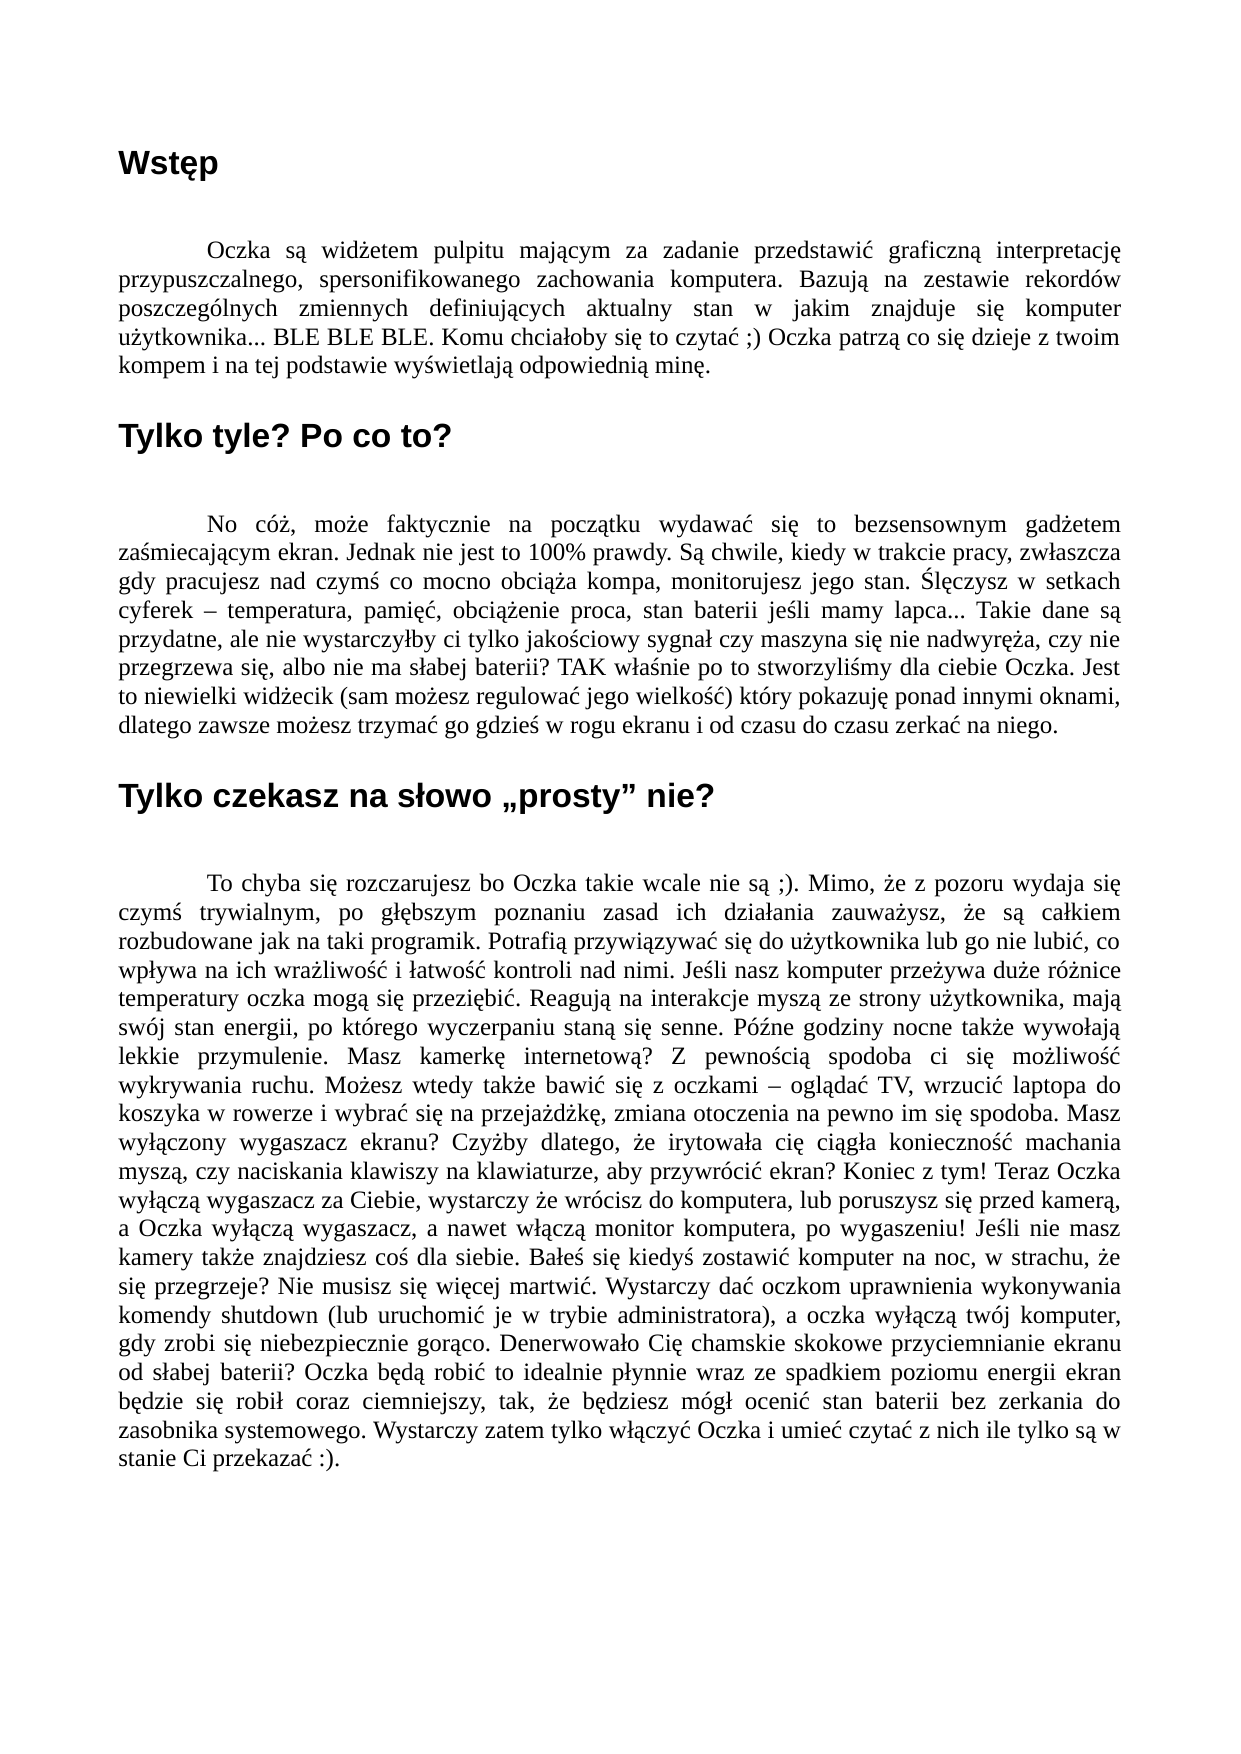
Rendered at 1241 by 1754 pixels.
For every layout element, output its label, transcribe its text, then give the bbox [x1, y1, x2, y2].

text To chyba się rozczarujesz bo Oczka takie wcale nie są ;). Mimo, że z pozoru wydaja się czymś trywialnym, po głębszym poznaniu zasad ich działania zauważysz, że są całkiem rozbudowane jak na taki programik. Potrafią przywiązywać się do użytkownika lub go nie lubić, co wpływa na ich wrażliwość i łatwość kontroli nad nimi. Jeśli nasz komputer przeżywa duże różnice temperatury oczka mogą się przeziębić. Reagują na interakcje myszą ze strony użytkownika, mają swój stan energii, po którego wyczerpaniu staną się senne. Późne godziny nocne także wywołają lekkie przymulenie. Masz kamerkę internetową? Z pewnością spodoba ci się możliwość wykrywania ruchu. Możesz wtedy także bawić się z oczkami – oglądać TV, wrzucić laptopa do koszyka w rowerze i wybrać się na przejażdżkę, zmiana otoczenia na pewno im się spodoba. Masz wyłączony wygaszacz ekranu? Czyżby dlatego, że irytowała cię ciągła konieczność machania myszą, czy naciskania klawiszy na klawiaturze, aby przywrócić ekran? Koniec z tym! Teraz Oczka wyłączą wygaszacz za Ciebie, wystarczy że wrócisz do komputera, lub poruszysz się przed kamerą, a Oczka wyłączą wygaszacz, a nawet włączą monitor komputera, po wygaszeniu! Jeśli nie masz kamery także znajdziesz coś dla siebie. Bałeś się kiedyś zostawić komputer na noc, w strachu, że się przegrzeje? Nie musisz się więcej martwić. Wystarczy dać oczkom uprawnienia wykonywania komendy shutdown (lub uruchomić je w trybie administratora), a oczka wyłączą twój komputer, gdy zrobi się niebezpiecznie gorąco. Denerwowało Cię chamskie skokowe przyciemnianie ekranu od słabej baterii? Oczka będą robić to idealnie płynnie wraz ze spadkiem poziomu energii ekran będzie się robił coraz ciemniejszy, tak, że będziesz mógł ocenić stan baterii bez zerkania do zasobnika systemowego. Wystarczy zatem tylko włączyć Oczka i umieć czytać z nich ile tylko są w stanie Ci przekazać :). [118, 868, 1122, 1472]
subtitle Tylko tyle? Po co to? [118, 416, 1122, 455]
subtitle Tylko czekasz na słowo „prosty” nie? [118, 776, 1122, 815]
subtitle Wstęp [118, 143, 1122, 182]
text Oczka są widżetem pulpitu mającym za zadanie przedstawić graficzną interpretację przypuszczalnego, spersonifikowanego zachowania komputera. Bazują na zestawie rekordów poszczególnych zmiennych definiujących aktualny stan w jakim znajduje się komputer użytkownika... BLE BLE BLE. Komu chciałoby się to czytać ;) Oczka patrzą co się dzieje z twoim kompem i na tej podstawie wyświetlają odpowiednią minę. [118, 235, 1122, 379]
text No cóż, może faktycznie na początku wydawać się to bezsensownym gadżetem zaśmiecającym ekran. Jednak nie jest to 100% prawdy. Są chwile, kiedy w trakcie pracy, zwłaszcza gdy pracujesz nad czymś co mocno obciąża kompa, monitorujesz jego stan. Ślęczysz w setkach cyferek – temperatura, pamięć, obciążenie proca, stan baterii jeśli mamy lapca... Takie dane są przydatne, ale nie wystarczyłby ci tylko jakościowy sygnał czy maszyna się nie nadwyręża, czy nie przegrzewa się, albo nie ma słabej baterii? TAK właśnie po to stworzyliśmy dla ciebie Oczka. Jest to niewielki widżecik (sam możesz regulować jego wielkość) który pokazuję ponad innymi oknami, dlatego zawsze możesz trzymać go gdzieś w rogu ekranu i od czasu do czasu zerkać na niego. [118, 509, 1122, 739]
